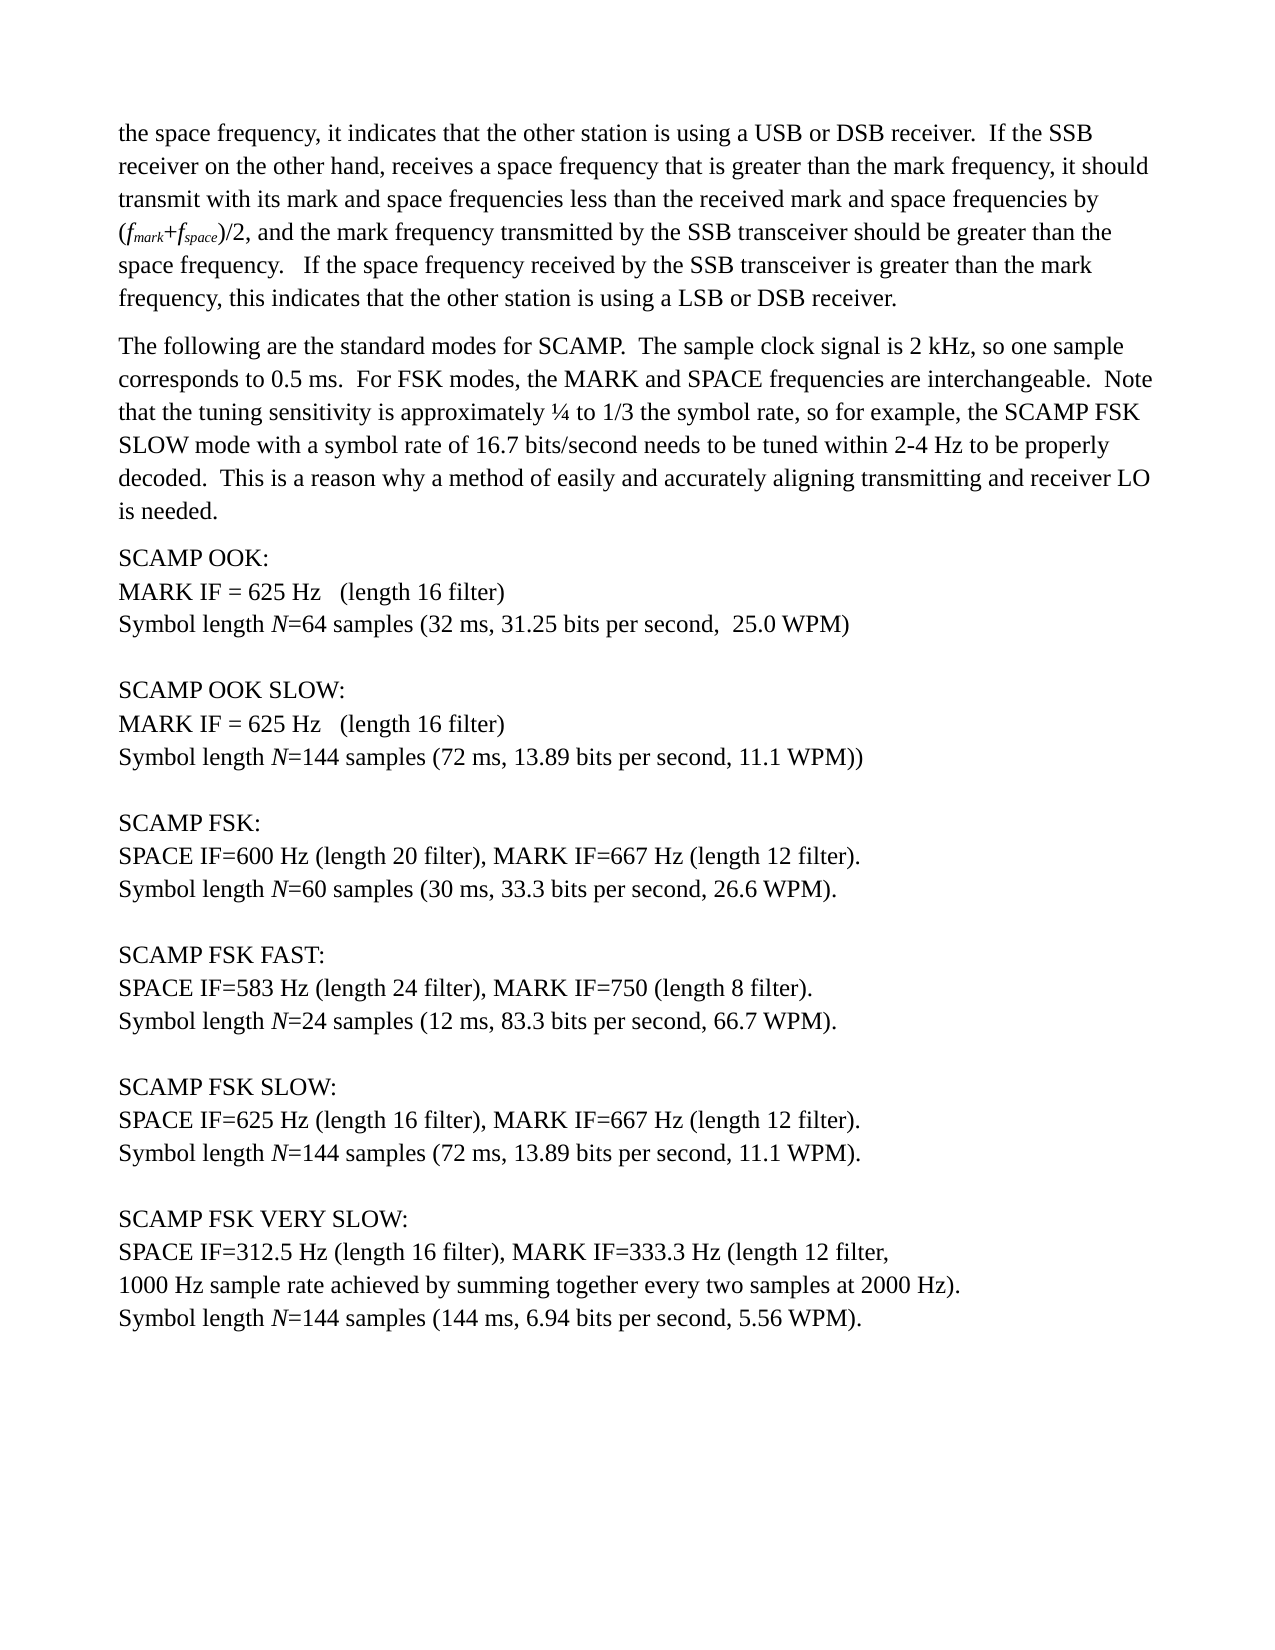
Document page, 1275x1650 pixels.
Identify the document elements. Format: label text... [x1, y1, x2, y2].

text Symbol length N=144 samples (144 ms, 6.94 bits per second, 5.56 WPM). [118, 1303, 1157, 1332]
text SCAMP FSK FAST: [118, 940, 1157, 968]
text The following are the standard modes for SCAMP. The sample clock signal is 2 kHz, so one sample corresponds to 0.5 ms. For FSK modes, the MARK and SPACE frequencies are interchangeable. Note that the tuning sensitivity is approximately ¼ to 1/3 the symbol rate, so for example, the SCAMP FSK SLOW mode with a symbol rate of 16.7 bits/second needs to be tuned within 2-4 Hz to be properly decoded. This is a reason why a method of easily and accurately aligning transmitting and receiver LO is needed. [118, 331, 1157, 525]
text Symbol length N=64 samples (32 ms, 31.25 bits per second, 25.0 WPM) [118, 609, 1157, 638]
text SCAMP FSK VERY SLOW: [118, 1204, 1157, 1233]
text Symbol length N=24 samples (12 ms, 83.3 bits per second, 66.7 WPM). [118, 1006, 1157, 1034]
text SCAMP OOK SLOW: [118, 676, 1157, 704]
text Symbol length N=60 samples (30 ms, 33.3 bits per second, 26.6 WPM). [118, 874, 1157, 902]
text SPACE IF=312.5 Hz (length 16 filter), MARK IF=333.3 Hz (length 12 filter, [118, 1237, 1157, 1266]
text SPACE IF=600 Hz (length 20 filter), MARK IF=667 Hz (length 12 filter). [118, 841, 1157, 869]
text SPACE IF=583 Hz (length 24 filter), MARK IF=750 (length 8 filter). [118, 973, 1157, 1002]
text MARK IF = 625 Hz (length 16 filter) [118, 709, 1157, 737]
text 1000 Hz sample rate achieved by summing together every two samples at 2000 Hz). [118, 1270, 1157, 1299]
text SPACE IF=625 Hz (length 16 filter), MARK IF=667 Hz (length 12 filter). [118, 1105, 1157, 1134]
text SCAMP FSK SLOW: [118, 1072, 1157, 1101]
text Symbol length N=144 samples (72 ms, 13.89 bits per second, 11.1 WPM). [118, 1138, 1157, 1167]
text SCAMP OOK: [118, 543, 1157, 572]
text the space frequency, it indicates that the other station is using a USB or DSB receiver. If the SSB receiver on the other hand, receives a space frequency that is greater than the mark frequency, it should transmit with its mark and space frequencies less than the received mark and space frequencies by (fmark+fspace)/2, and the mark frequency transmitted by the SSB transceiver should be greater than the space frequency. If the space frequency received by the SSB transceiver is greater than the mark frequency, this indicates that the other station is using a LSB or DSB receiver. [118, 118, 1157, 312]
text SCAMP FSK: [118, 808, 1157, 836]
text MARK IF = 625 Hz (length 16 filter) [118, 577, 1157, 605]
text Symbol length N=144 samples (72 ms, 13.89 bits per second, 11.1 WPM)) [118, 742, 1157, 770]
